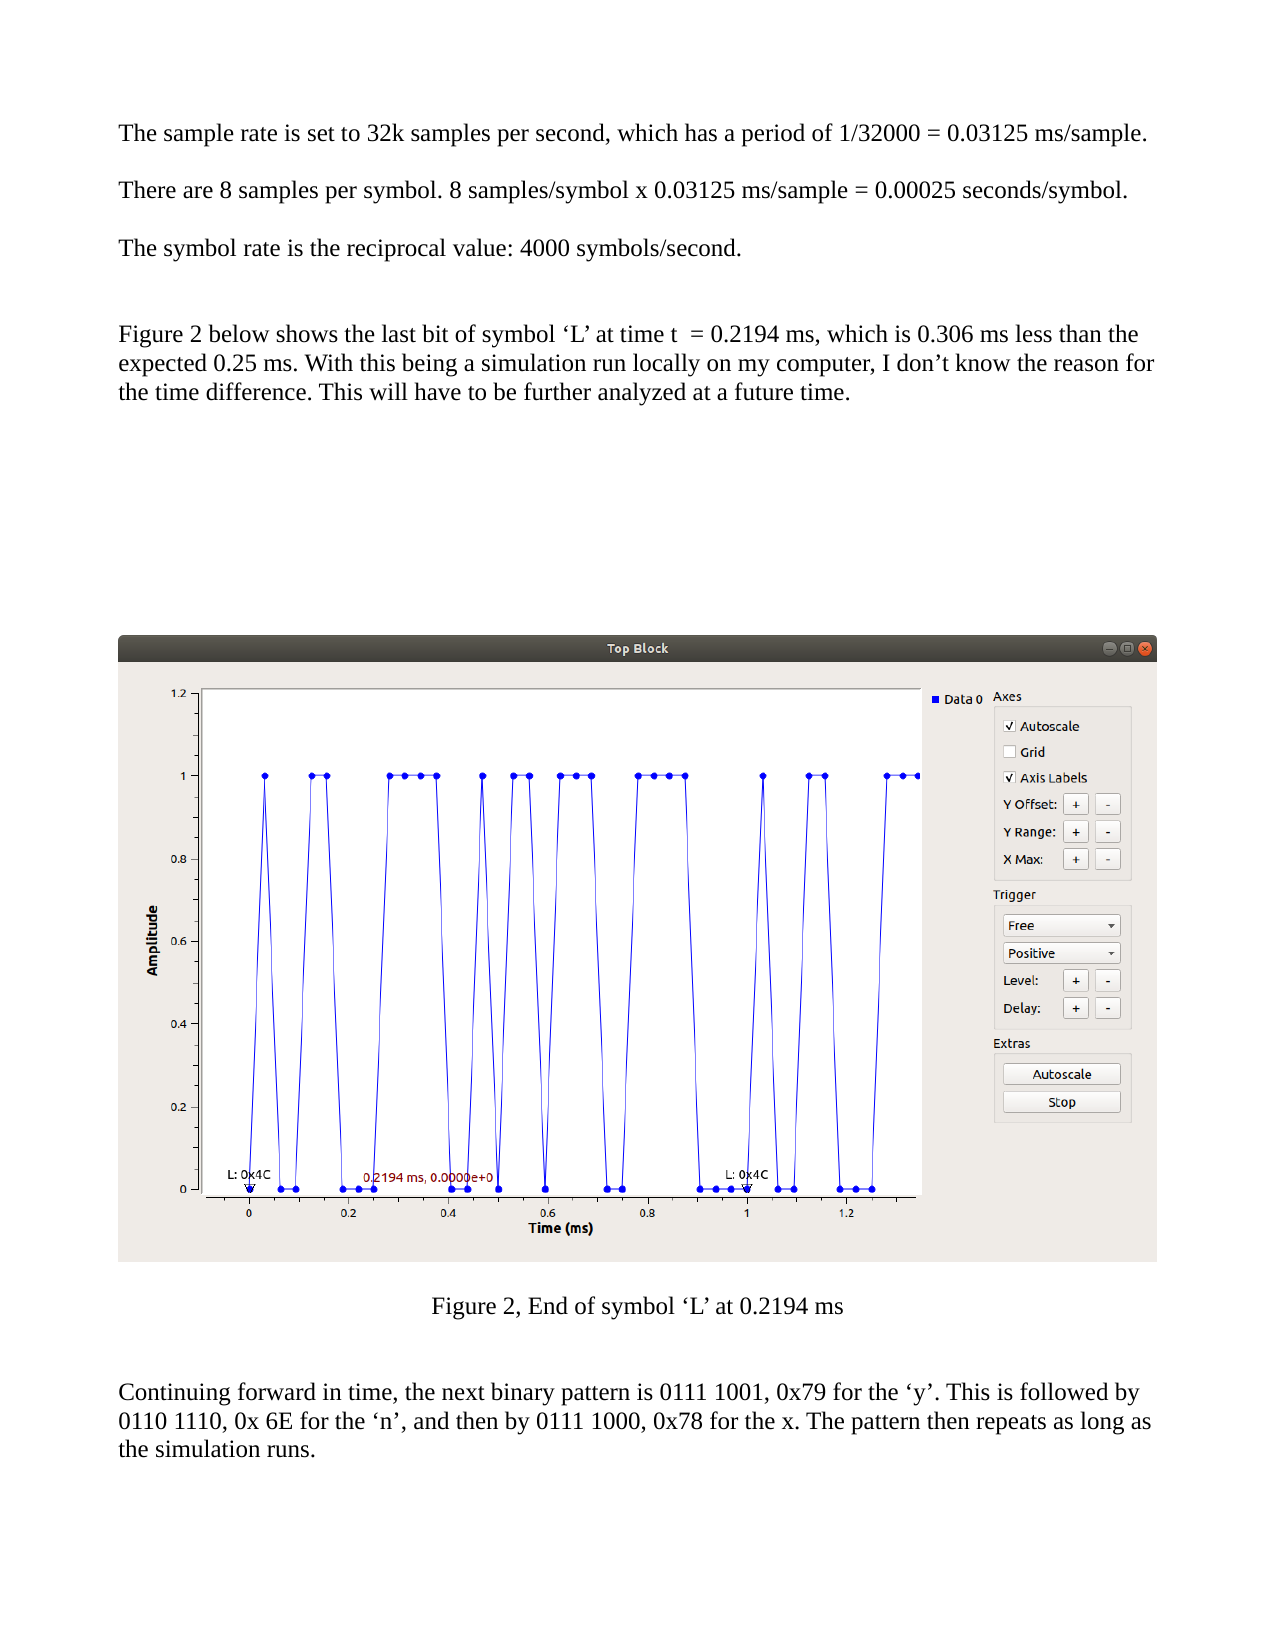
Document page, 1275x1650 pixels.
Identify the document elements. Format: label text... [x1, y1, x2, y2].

text The symbol rate is the reciprocal value: 4000 symbols/second. [118, 233, 1157, 262]
text The sample rate is set to 32k samples per second, which has a period of 1/32000 = 0.03125 ms/sample. [118, 118, 1157, 147]
text Figure 2 below shows the last bit of symbol ‘L’ at time t = 0.2194 ms, which is 0.306 ms less than the expected 0.25 ms. With this being a simulation run locally on my computer, I don’t know the reason for the time difference. This will have to be further analyzed at a future time. [118, 319, 1157, 406]
text Figure 2, End of symbol ‘L’ at 0.2194 ms [118, 1291, 1157, 1319]
text Continuing forward in time, the next binary pattern is 0111 1001, 0x79 for the ‘y’. This is followed by 0110 1110, 0x 6E for the ‘n’, and then by 0111 1000, 0x78 for the x. The pattern then repeats as long as the simulation runs. [118, 1377, 1157, 1463]
picture [118, 635, 1157, 1262]
text There are 8 samples per symbol. 8 samples/symbol x 0.03125 ms/sample = 0.00025 seconds/symbol. [118, 176, 1157, 204]
